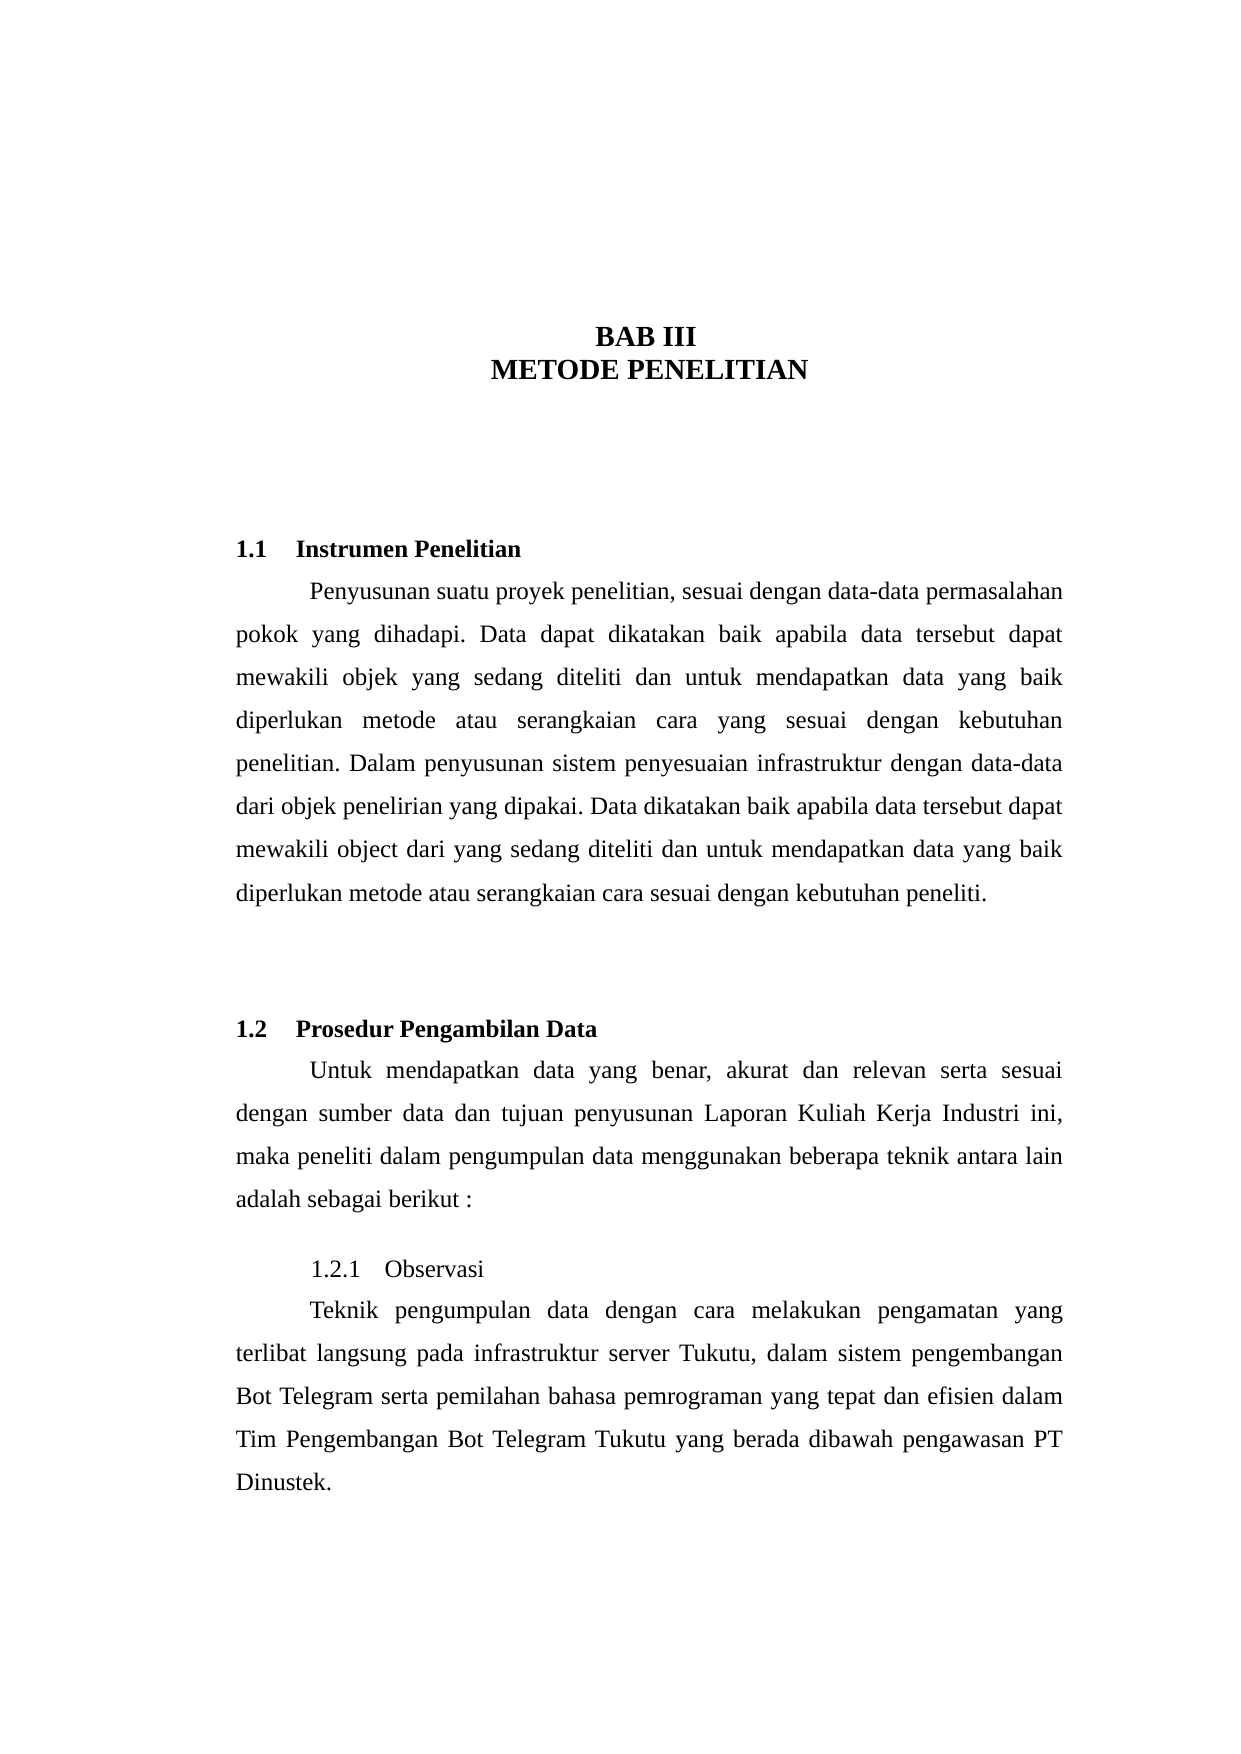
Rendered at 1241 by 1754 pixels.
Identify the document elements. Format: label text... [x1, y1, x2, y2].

text Penyusunan suatu proyek penelitian, sesuai dengan data-data permasalahan pokok yang dihadapi. Data dapat dikatakan baik apabila data tersebut dapat mewakili objek yang sedang diteliti dan untuk mendapatkan data yang baik diperlukan metode atau serangkaian cara yang sesuai dengan kebutuhan penelitian. Dalam penyusunan sistem penyesuaian infrastruktur dengan data-data dari objek penelirian yang dipakai. Data dikatakan baik apabila data tersebut dapat mewakili object dari yang sedang diteliti dan untuk mendapatkan data yang baik diperlukan metode atau serangkaian cara sesuai dengan kebutuhan peneliti. [236, 576, 1063, 906]
subtitle Prosedur Pengambilan Data [236, 1014, 1063, 1043]
text Teknik pengumpulan data dengan cara melakukan pengamatan yang terlibat langsung pada infrastruktur server Tukutu, dalam sistem pengembangan Bot Telegram serta pemilahan bahasa pemrograman yang tepat dan efisien dalam Tim Pengembangan Bot Telegram Tukutu yang berada dibawah pengawasan PT Dinustek. [236, 1295, 1063, 1496]
subtitle Instrumen Penelitian [236, 534, 1063, 563]
text Untuk mendapatkan data yang benar, akurat dan relevan serta sesuai dengan sumber data dan tujuan penyusunan Laporan Kuliah Kerja Industri ini, maka peneliti dalam pengumpulan data menggunakan beberapa teknik antara lain adalah sebagai berikut : [236, 1055, 1063, 1213]
subtitle BAB III METODE PENELITIAN [236, 319, 1063, 386]
subtitle Observasi [311, 1254, 1063, 1283]
